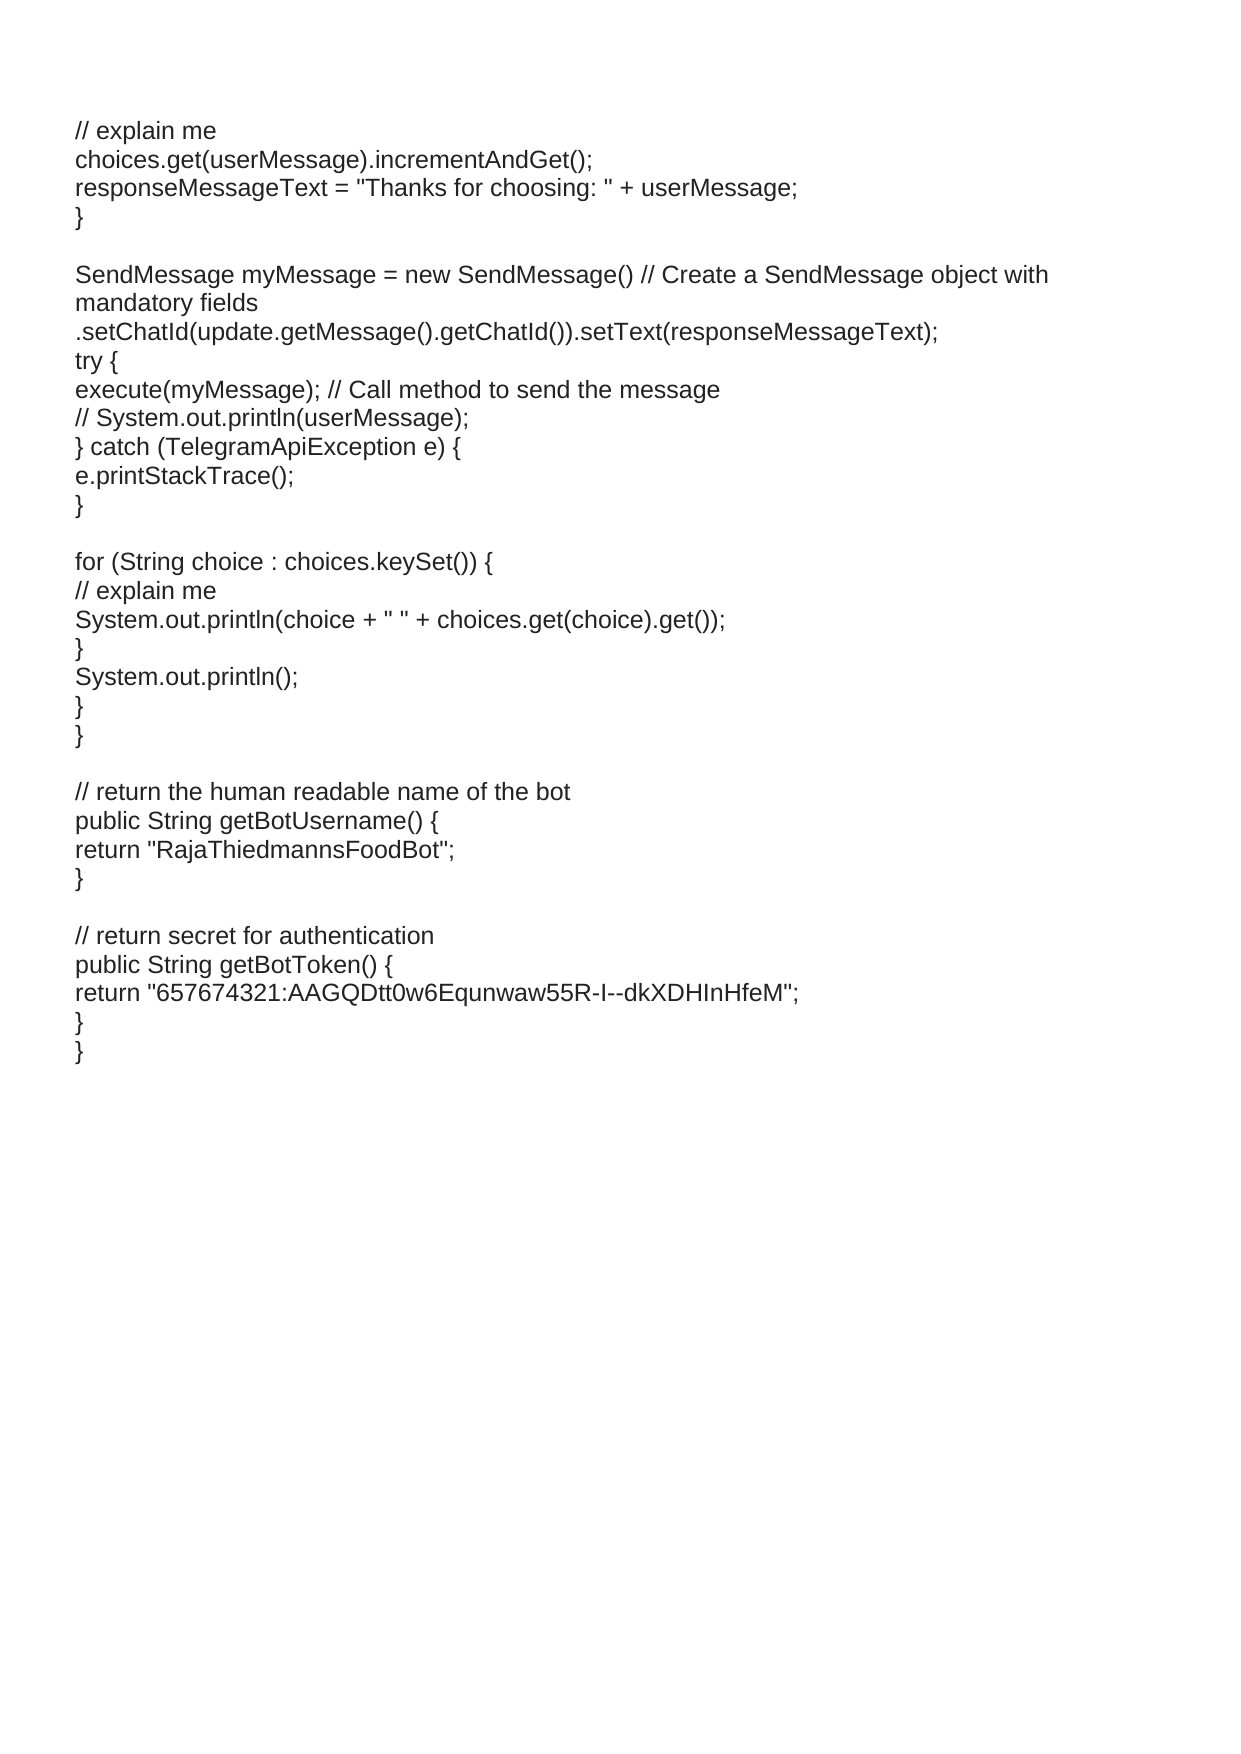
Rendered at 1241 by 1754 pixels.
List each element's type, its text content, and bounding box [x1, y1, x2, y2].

text } [75, 489, 1163, 518]
text for (String choice : choices.keySet()) { [75, 547, 1163, 576]
text try { [75, 346, 1163, 374]
text return "657674321:AAGQDtt0w6Equnwaw55R-I--dkXDHInHfeM"; [75, 978, 1163, 1007]
text SendMessage myMessage = new SendMessage() // Create a SendMessage object with mandatory fields [75, 259, 1163, 317]
text // System.out.println(userMessage); [75, 403, 1163, 432]
text execute(myMessage); // Call method to send the message [75, 374, 1163, 403]
text } [75, 1007, 1163, 1036]
text public String getBotUsername() { [75, 806, 1163, 834]
text } [75, 633, 1163, 662]
text } [75, 691, 1163, 719]
text public String getBotToken() { [75, 949, 1163, 978]
text return "RajaThiedmannsFoodBot"; [75, 834, 1163, 863]
text } [75, 1036, 1163, 1064]
text } catch (TelegramApiException e) { [75, 432, 1163, 461]
text // explain me [75, 576, 1163, 604]
text System.out.println(choice + " " + choices.get(choice).get()); [75, 604, 1163, 633]
text } [75, 863, 1163, 892]
text responseMessageText = "Thanks for choosing: " + userMessage; [75, 173, 1163, 202]
text // return the human readable name of the bot [75, 777, 1163, 806]
text } [75, 719, 1163, 748]
text } [75, 202, 1163, 231]
text // return secret for authentication [75, 921, 1163, 949]
text // explain me [75, 116, 1163, 144]
text System.out.println(); [75, 662, 1163, 691]
text e.printStackTrace(); [75, 461, 1163, 489]
text .setChatId(update.getMessage().getChatId()).setText(responseMessageText); [75, 317, 1163, 346]
text choices.get(userMessage).incrementAndGet(); [75, 144, 1163, 173]
